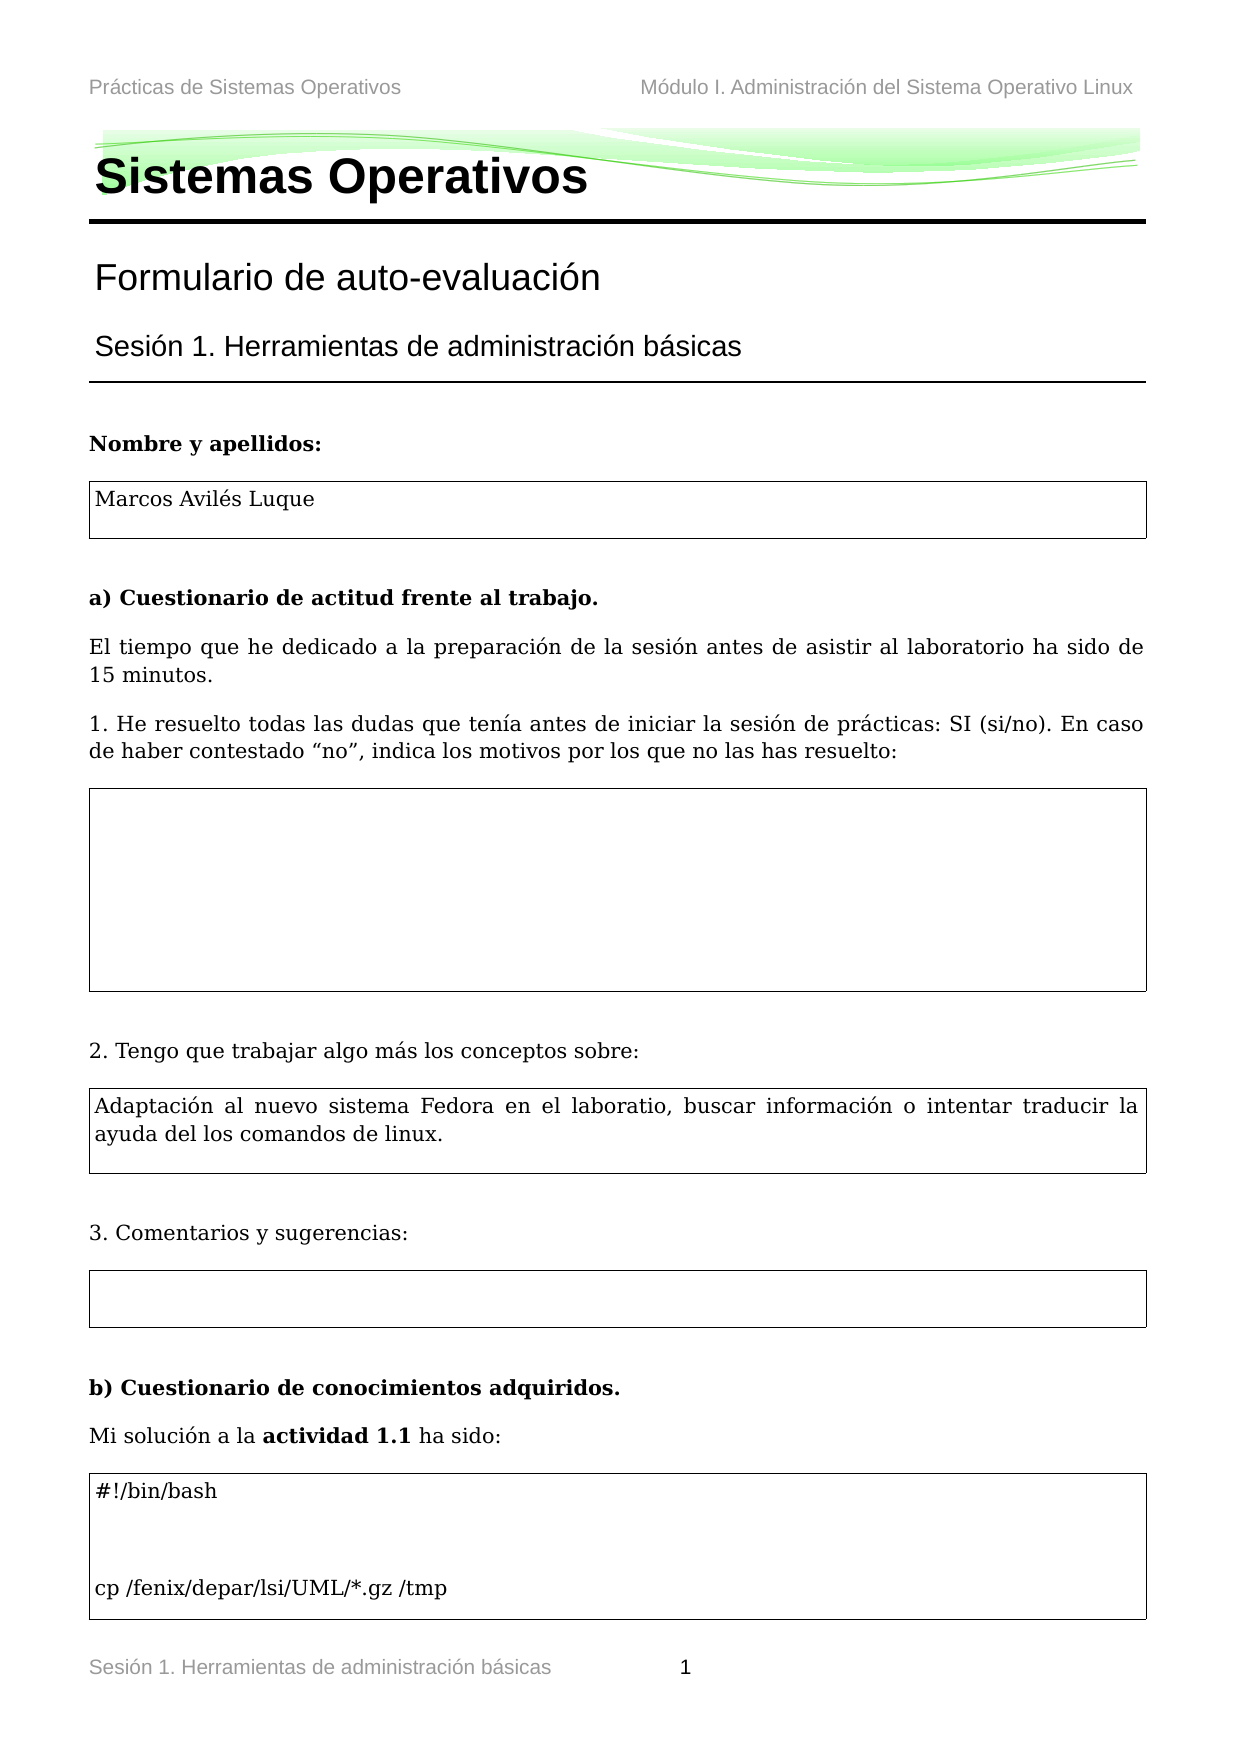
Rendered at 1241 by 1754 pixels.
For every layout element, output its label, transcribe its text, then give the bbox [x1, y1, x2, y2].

table_header Formulario de auto-evaluación Sesión 1. Herramientas de administración básicas [89, 224, 1146, 381]
text Nombre y apellidos: [89, 432, 1146, 456]
table_header #!/bin/bash cp /fenix/depar/lsi/UML/*.gz /tmp [90, 1474, 1146, 1619]
text b) Cuestionario de conocimientos adquiridos. [89, 1375, 1146, 1400]
text a) Cuestionario de actitud frente al trabajo. [89, 586, 1146, 611]
table_header [90, 789, 1146, 991]
table_header Marcos Avilés Luque [90, 482, 1146, 537]
table_header Sistemas Operativos [89, 123, 1146, 219]
table_header [90, 1271, 1146, 1327]
text 3. Comentarios y sugerencias: [89, 1221, 1146, 1246]
table_header Adaptación al nuevo sistema Fedora en el laboratio, buscar información o intentar traducir la ayuda del los comandos de linux. [90, 1089, 1146, 1172]
text Mi solución a la actividad 1.1 ha sido: [89, 1424, 1146, 1449]
text El tiempo que he dedicado a la preparación de la sesión antes de asistir al laboratorio ha sido de 15 minutos. [89, 635, 1146, 687]
picture [94, 128, 1141, 195]
text 2. Tengo que trabajar algo más los conceptos sobre: [89, 1039, 1146, 1064]
picture [376, 171, 387, 189]
text 1. He resuelto todas las dudas que tenía antes de iniciar la sesión de prácticas: SI (si/no). En caso de haber contestado “no”, indica los motivos por los que no las has resuelto: [89, 712, 1146, 764]
